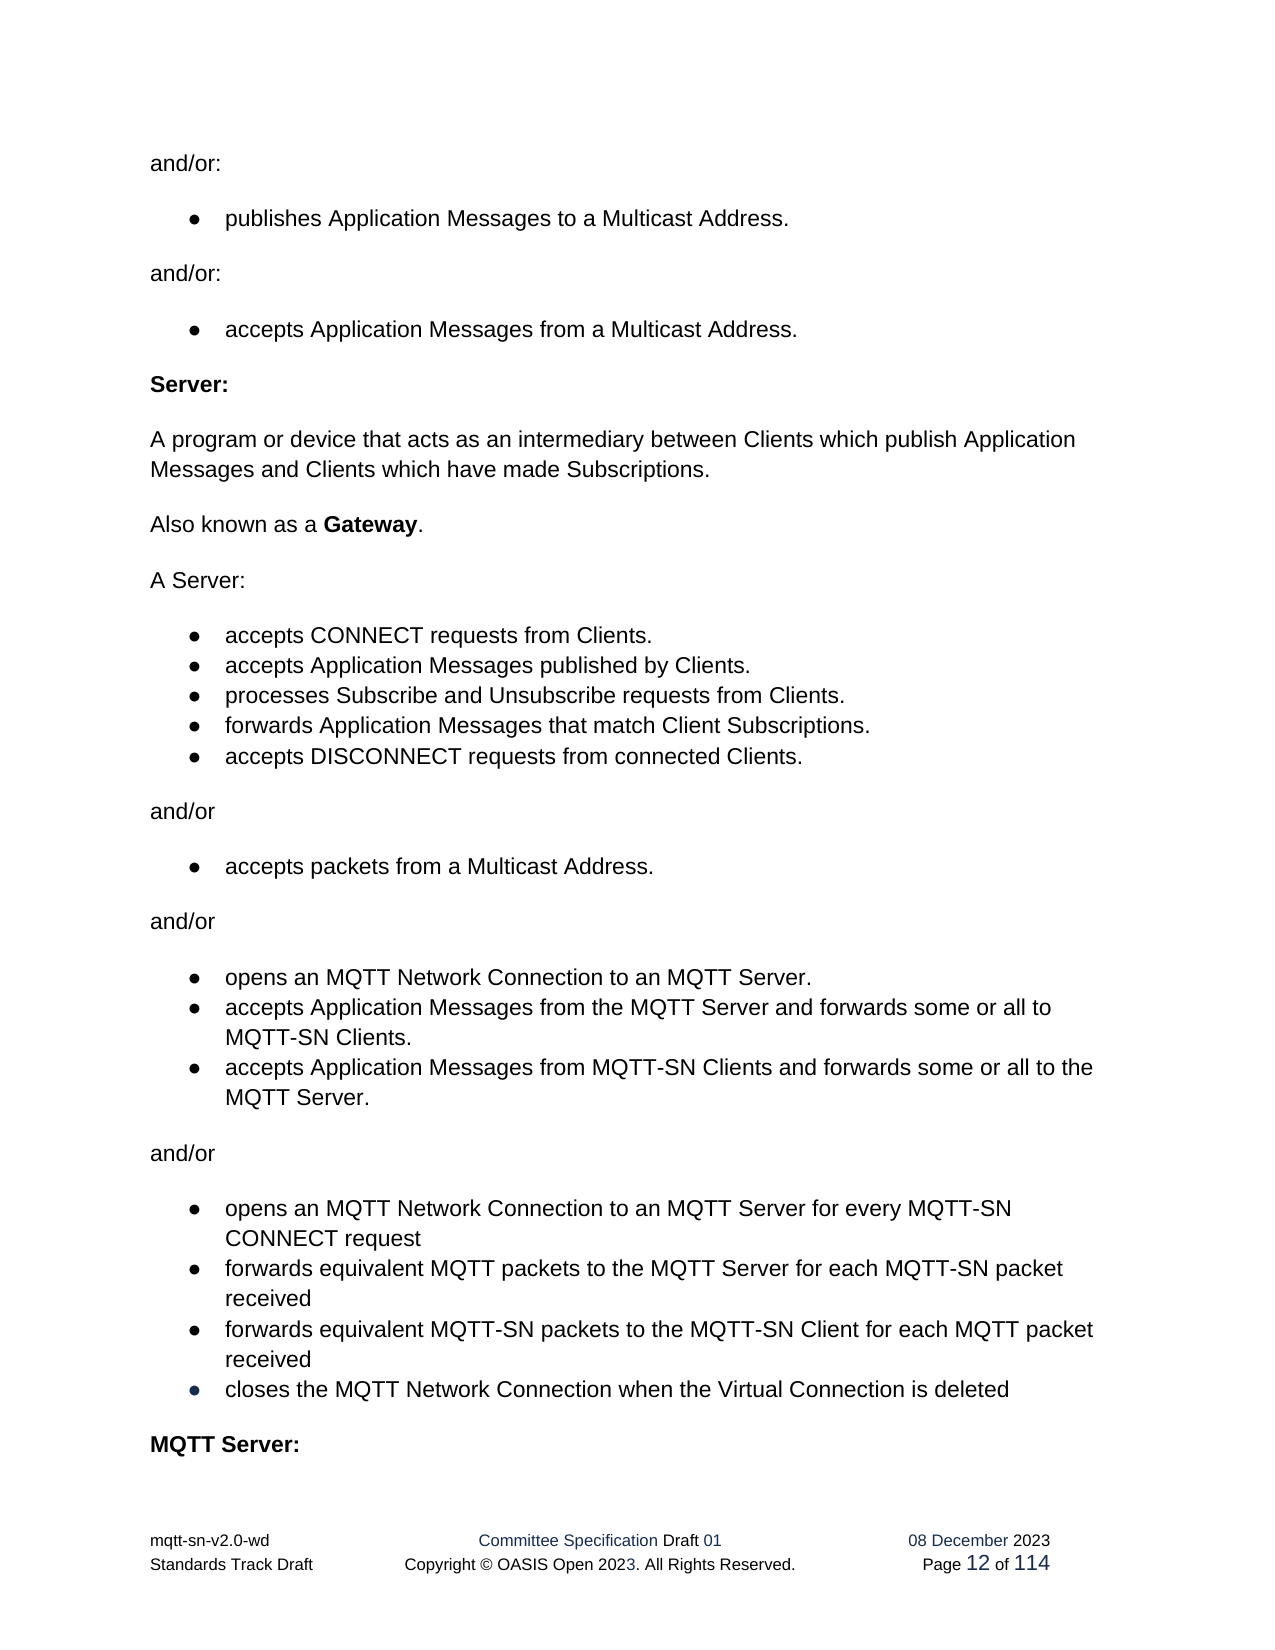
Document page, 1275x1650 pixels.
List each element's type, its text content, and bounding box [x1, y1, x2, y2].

list forwards equivalent MQTT packets to the MQTT Server for each MQTT-SN packet received [187, 1255, 1125, 1312]
list opens an MQTT Network Connection to an MQTT Server for every MQTT-SN CONNECT request [187, 1195, 1125, 1251]
text A Server: [150, 567, 1125, 593]
text and/or: [150, 260, 1125, 287]
text and/or [150, 798, 1125, 824]
list forwards equivalent MQTT-SN packets to the MQTT-SN Client for each MQTT packet received [187, 1316, 1125, 1372]
list accepts CONNECT requests from Clients. [187, 622, 1125, 648]
list publishes Application Messages to a Multicast Address. [187, 205, 1125, 232]
list processes Subscribe and Unsubscribe requests from Clients. [187, 682, 1125, 709]
list accepts DISCONNECT requests from connected Clients. [187, 743, 1125, 769]
text and/or [150, 1139, 1125, 1166]
text and/or [150, 908, 1125, 935]
list accepts Application Messages from MQTT-SN Clients and forwards some or all to the MQTT Server. [187, 1054, 1125, 1111]
list closes the MQTT Network Connection when the Virtual Connection is deleted [187, 1376, 1125, 1402]
list forwards Application Messages that match Client Subscriptions. [187, 712, 1125, 739]
text Server: [150, 371, 1125, 397]
list accepts Application Messages from the MQTT Server and forwards some or all to MQTT-SN Clients. [187, 994, 1125, 1050]
list accepts Application Messages from a Multicast Address. [187, 316, 1125, 342]
list accepts packets from a Multicast Address. [187, 853, 1125, 879]
list opens an MQTT Network Connection to an MQTT Server. [187, 963, 1125, 990]
text Also known as a Gateway. [150, 511, 1125, 538]
text A program or device that acts as an intermediary between Clients which publish Application Messages and Clients which have made Subscriptions. [150, 426, 1125, 483]
text MQTT Server: [150, 1431, 1125, 1458]
list accepts Application Messages published by Clients. [187, 652, 1125, 678]
text and/or: [150, 150, 1125, 176]
